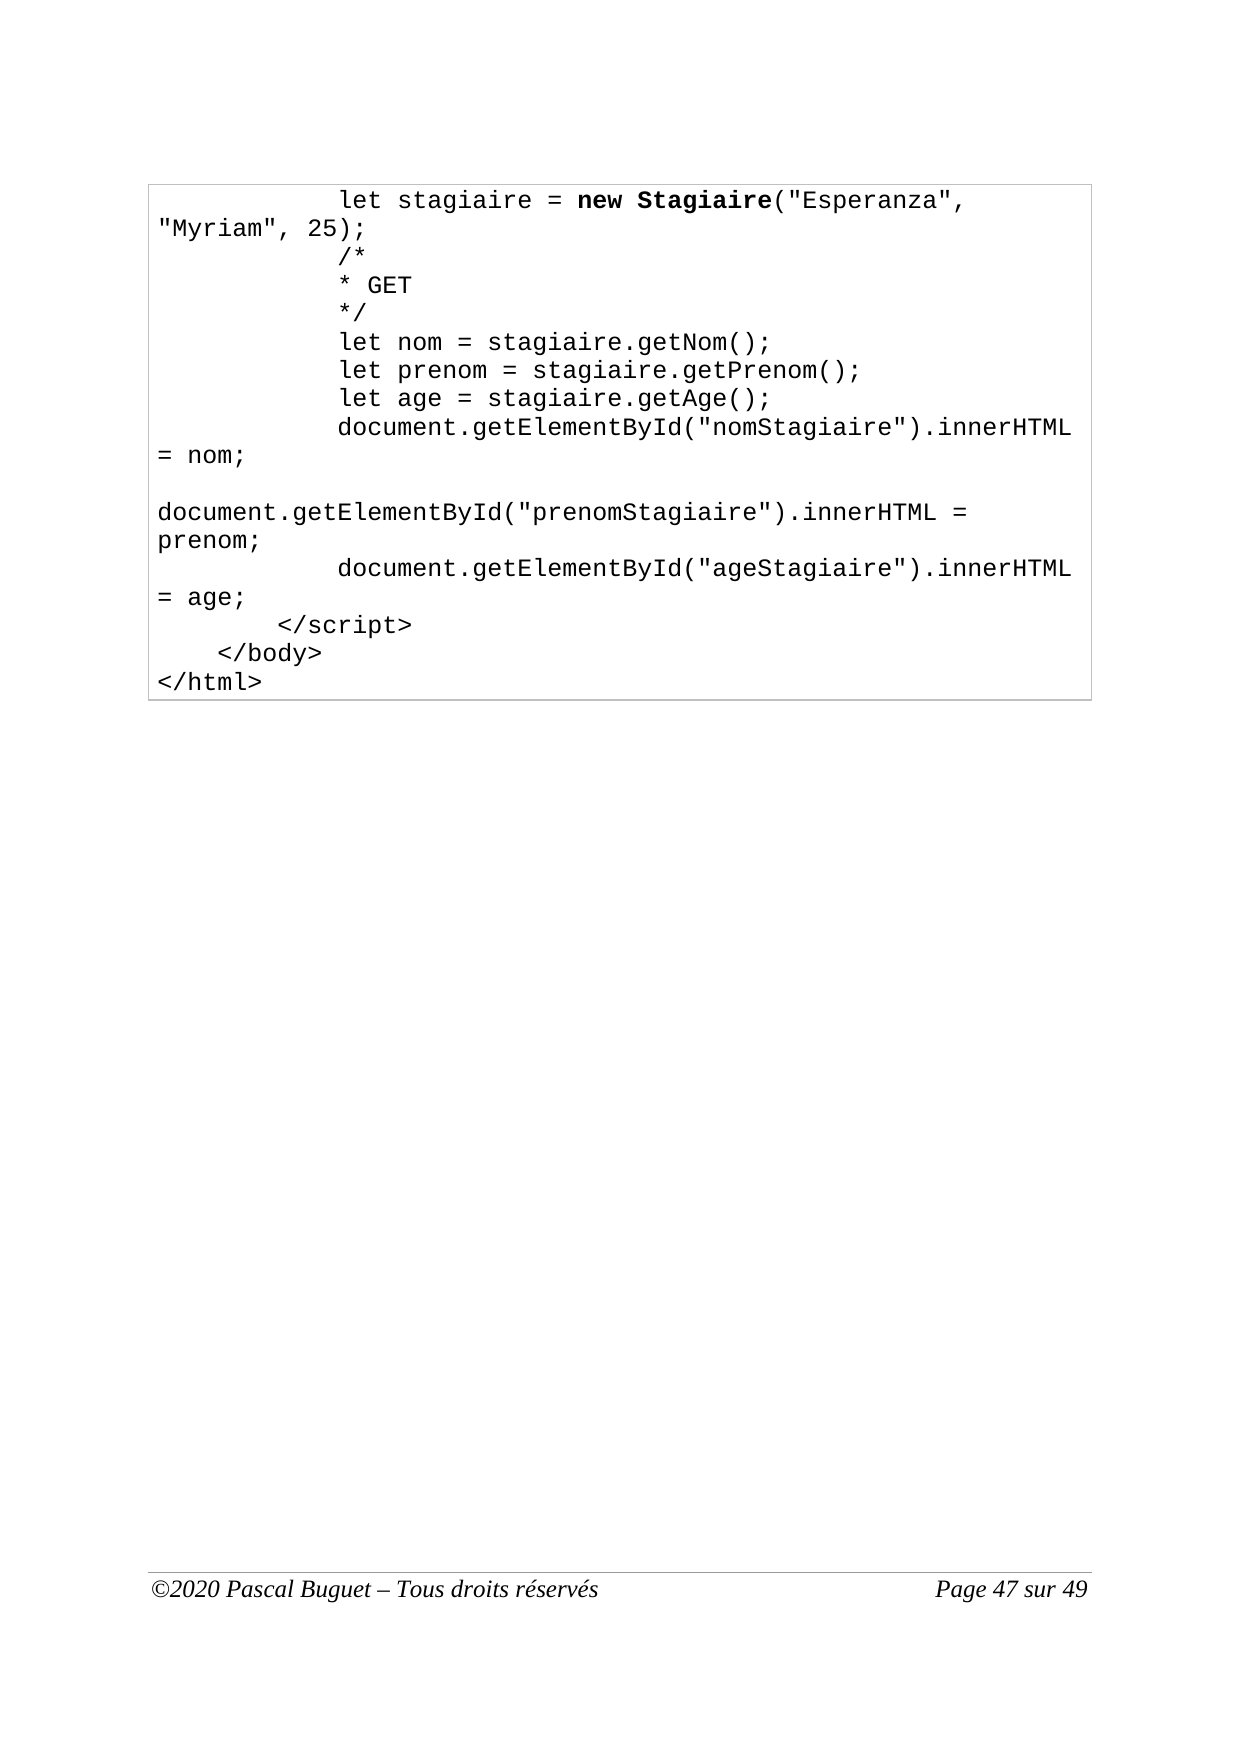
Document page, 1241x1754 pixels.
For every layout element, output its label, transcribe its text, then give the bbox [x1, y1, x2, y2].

text </html> [149, 666, 1091, 699]
text </script> [149, 609, 1091, 638]
text document.getElementById("ageStagiaire").innerHTML = age; [149, 553, 1091, 609]
text let age = stagiaire.getAge(); [149, 383, 1091, 411]
text let nom = stagiaire.getNom(); [149, 326, 1091, 354]
text */ [149, 298, 1091, 326]
text </body> [149, 638, 1091, 666]
text * GET [149, 269, 1091, 298]
text let stagiaire = new Stagiaire("Esperanza", "Myriam", 25); [149, 185, 1091, 241]
text document.getElementById("prenomStagiaire").innerHTML = prenom; [149, 468, 1091, 553]
text let prenom = stagiaire.getPrenom(); [149, 354, 1091, 383]
text document.getElementById("nomStagiaire").innerHTML = nom; [149, 411, 1091, 468]
text /* [149, 241, 1091, 269]
